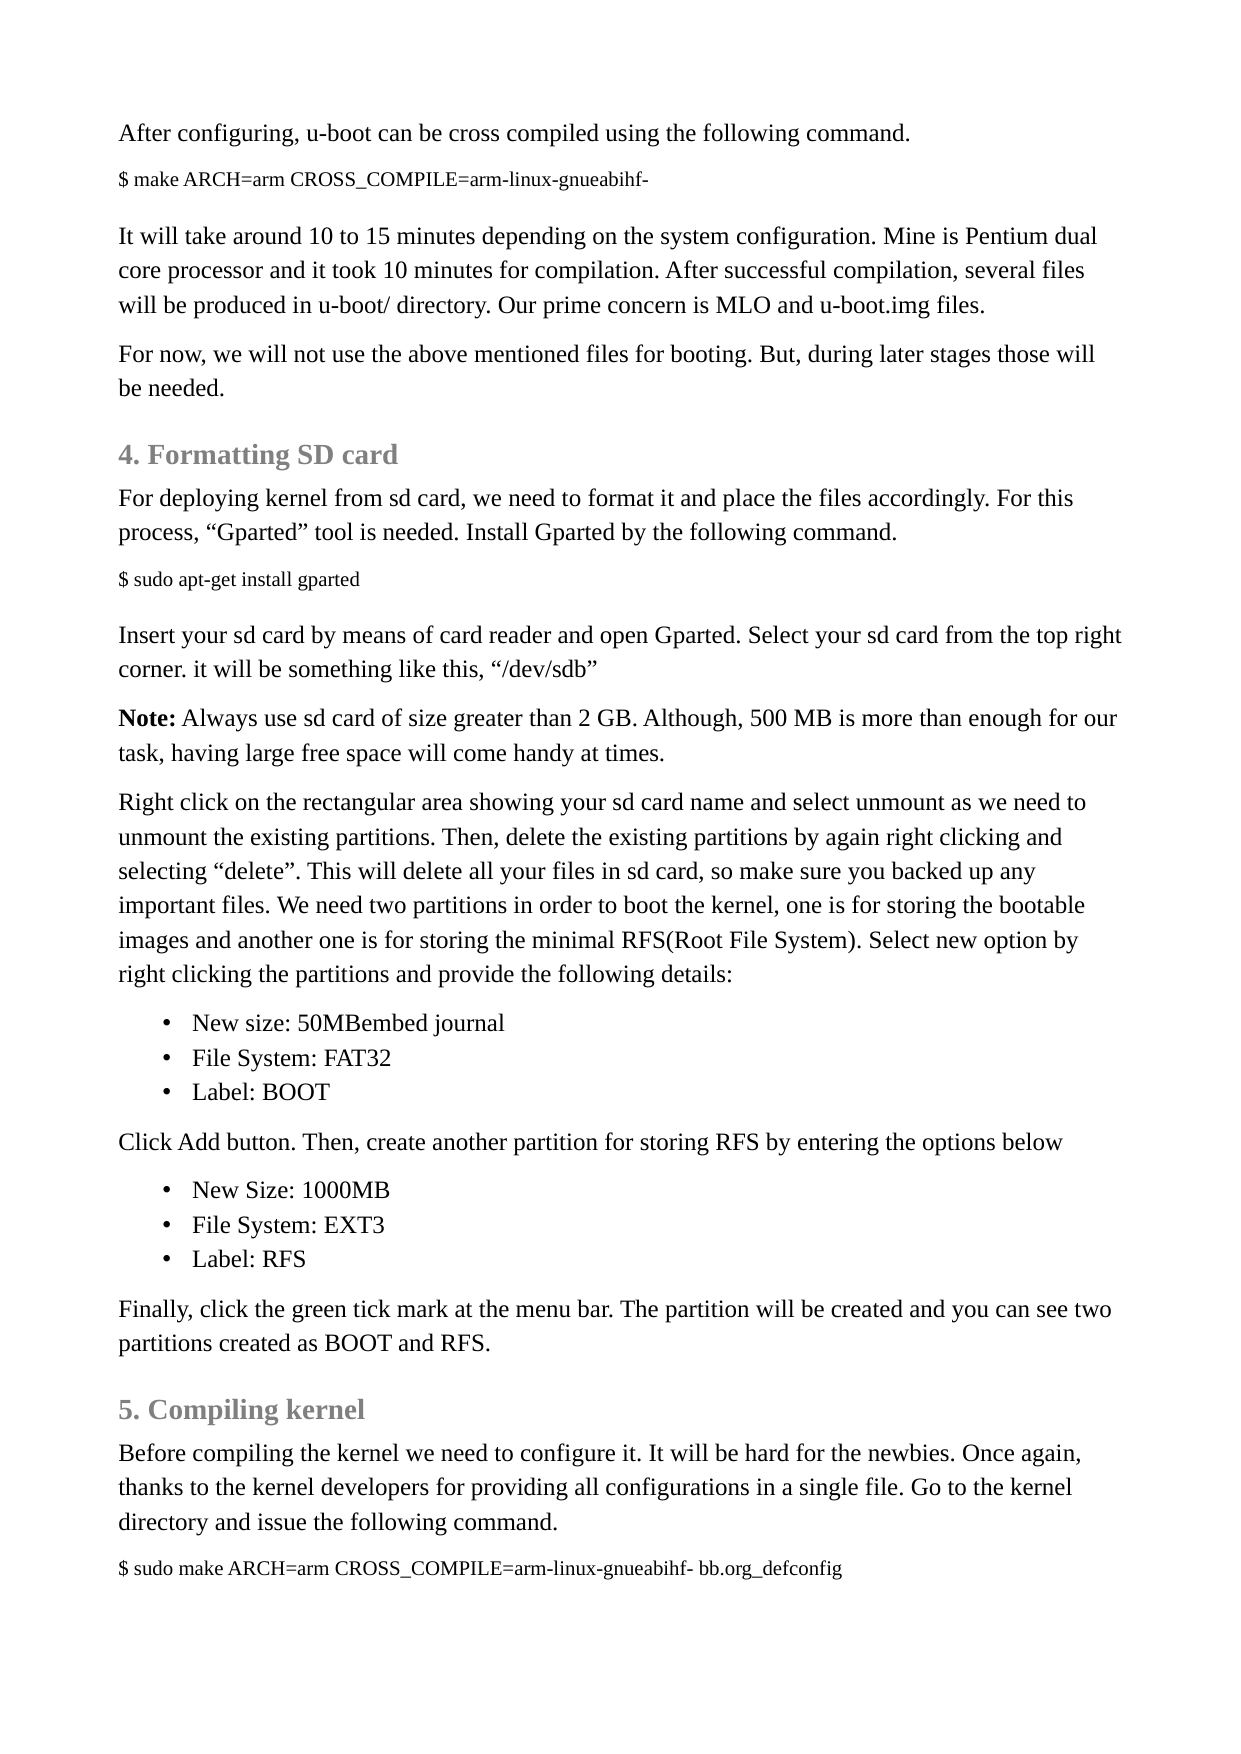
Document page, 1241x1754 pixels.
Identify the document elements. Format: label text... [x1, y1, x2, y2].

text Note: Always use sd card of size greater than 2 GB. Although, 500 MB is more than enough for our task, having large free space will come handy at times. [118, 703, 1122, 767]
list New size: 50MBembed journal [162, 1008, 1122, 1037]
text Right click on the rectangular area showing your sd card name and select unmount as we need to unmount the existing partitions. Then, delete the existing partitions by again right clicking and selecting “delete”. This will delete all your files in sd card, so make sure you backed up any important files. We need two partitions in order to boot the kernel, one is for storing the bootable images and another one is for storing the minimal RFS(Root File System). Select new option by right clicking the partitions and provide the following details: [118, 787, 1122, 988]
text It will take around 10 to 15 minutes depending on the system configuration. Mine is Pentium dual core processor and it took 10 minutes for compilation. After successful compilation, several files will be produced in u-boot/ directory. Our prime concern is MLO and u-boot.img files. [118, 221, 1122, 318]
text $ sudo apt-get install gparted [118, 566, 1122, 591]
text $ make ARCH=arm CROSS_COMPILE=arm-linux-gnueabihf- [118, 167, 1122, 191]
text $ sudo make ARCH=arm CROSS_COMPILE=arm-linux-gnueabihf- bb.org_defconfig [118, 1556, 1122, 1580]
list File System: FAT32 [162, 1043, 1122, 1072]
list New Size: 1000MB [162, 1176, 1122, 1204]
text Insert your sd card by means of card reader and open Gparted. Select your sd card from the top right corner. it will be something like this, “/dev/sdb” [118, 620, 1122, 683]
text Finally, click the green tick mark at the menu bar. The partition will be created and you can see two partitions created as BOOT and RFS. [118, 1294, 1122, 1357]
subtitle 5. Compiling kernel [118, 1392, 1122, 1425]
text For now, we will not use the above mentioned files for booting. But, during later stages those will be needed. [118, 339, 1122, 402]
text Click Add button. Then, create another partition for storing RFS by entering the options below [118, 1127, 1122, 1155]
text Before compiling the kernel we need to configure it. It will be hard for the newbies. Once again, thanks to the kernel developers for providing all configurations in a single file. Go to the kernel directory and issue the following command. [118, 1438, 1122, 1536]
text For deploying kernel from sd card, we need to format it and place the files accordingly. For this process, “Gparted” tool is needed. Install Gparted by the following command. [118, 483, 1122, 546]
subtitle 4. Formatting SD card [118, 437, 1122, 470]
list Label: RFS [162, 1244, 1122, 1273]
list Label: BOOT [162, 1077, 1122, 1106]
list File System: EXT3 [162, 1210, 1122, 1239]
text After configuring, u-boot can be cross compiled using the following command. [118, 118, 1122, 147]
